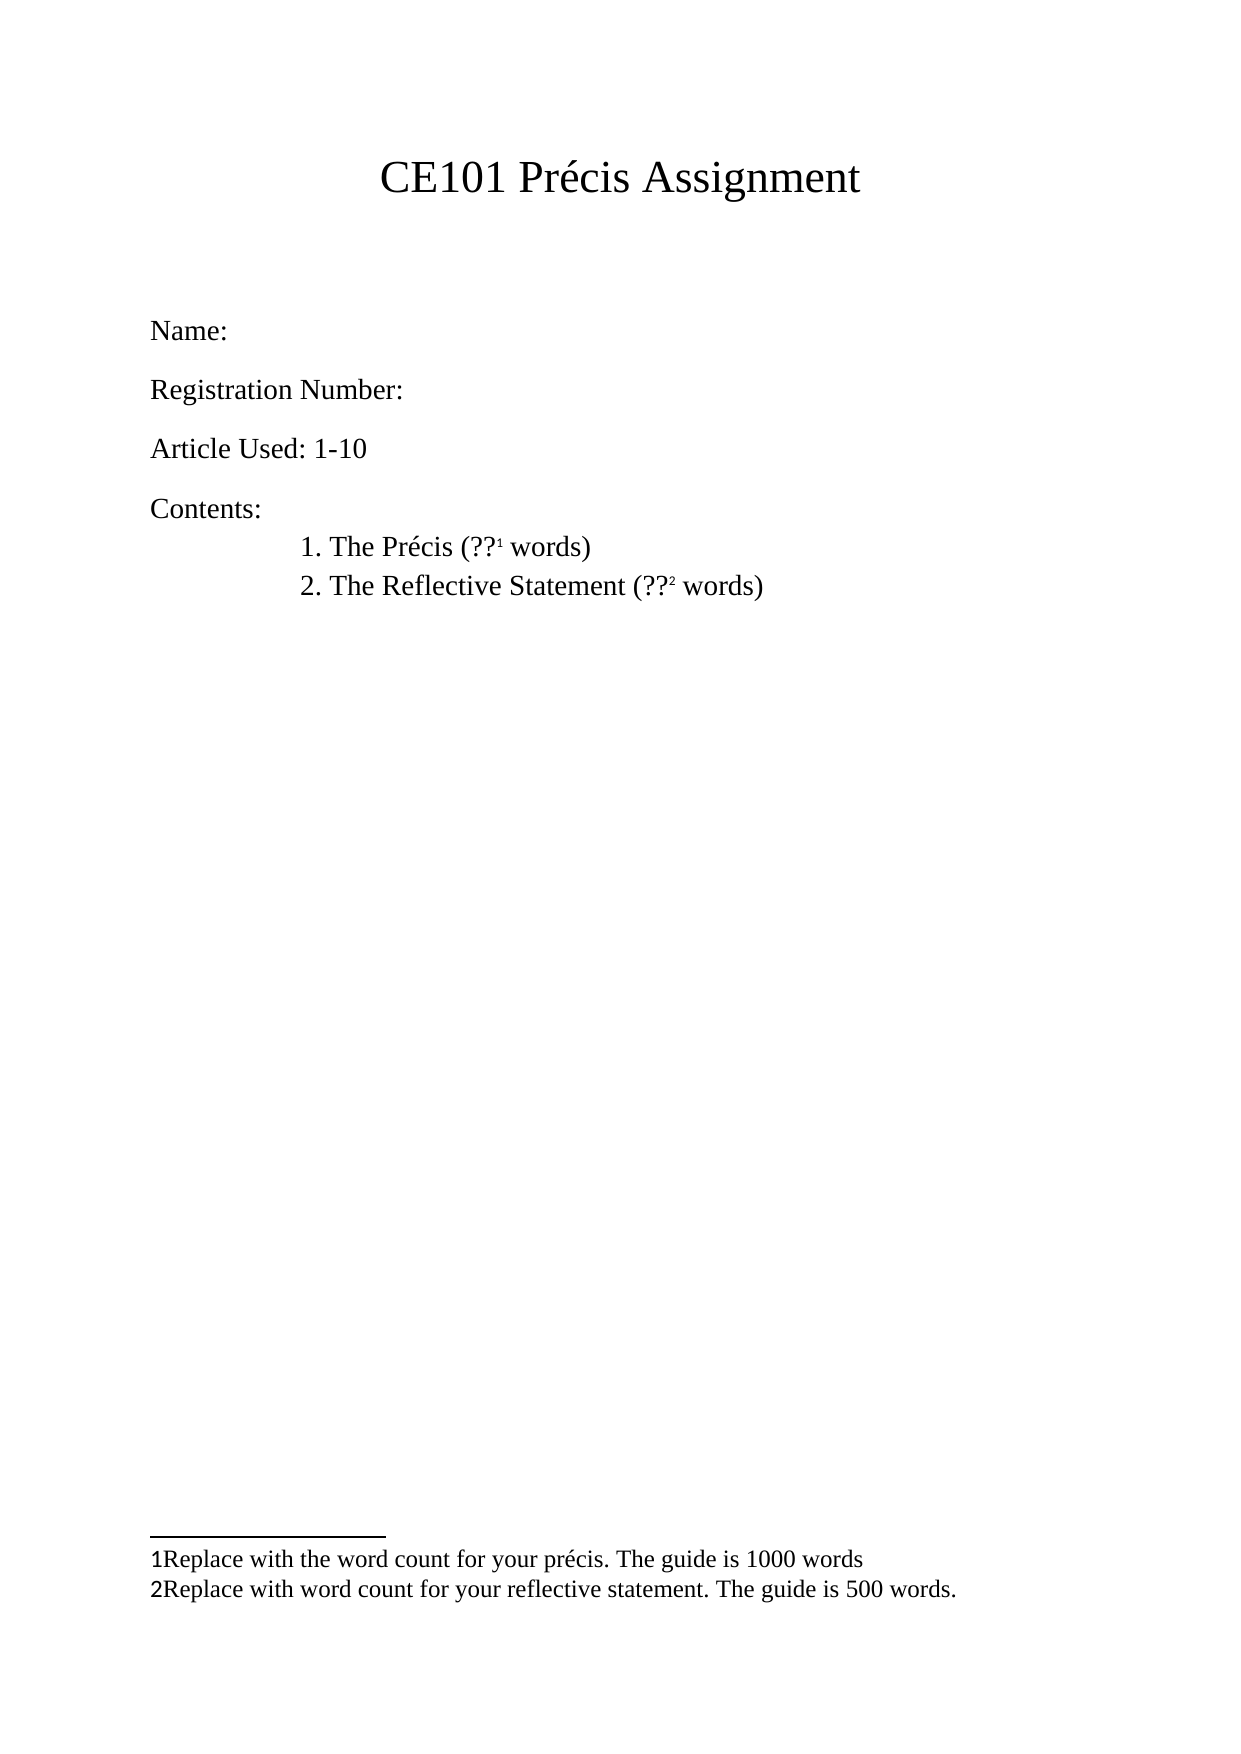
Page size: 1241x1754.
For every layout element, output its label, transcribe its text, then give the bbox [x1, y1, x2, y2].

text Replace with word count for your reflective statement. The guide is 500 words. [150, 1573, 1090, 1604]
text 1. The Précis (?? words) [225, 529, 1090, 563]
text CE101 Précis Assignment [150, 150, 1090, 203]
text 2. The Reflective Statement (?? words) [150, 568, 1090, 601]
text Article Used: 1-10 [150, 431, 1090, 465]
text Replace with the word count for your précis. The guide is 1000 words [150, 1543, 1090, 1573]
text Registration Number: [150, 372, 1090, 406]
text Contents: [150, 491, 1090, 524]
text Name: [150, 313, 1090, 346]
